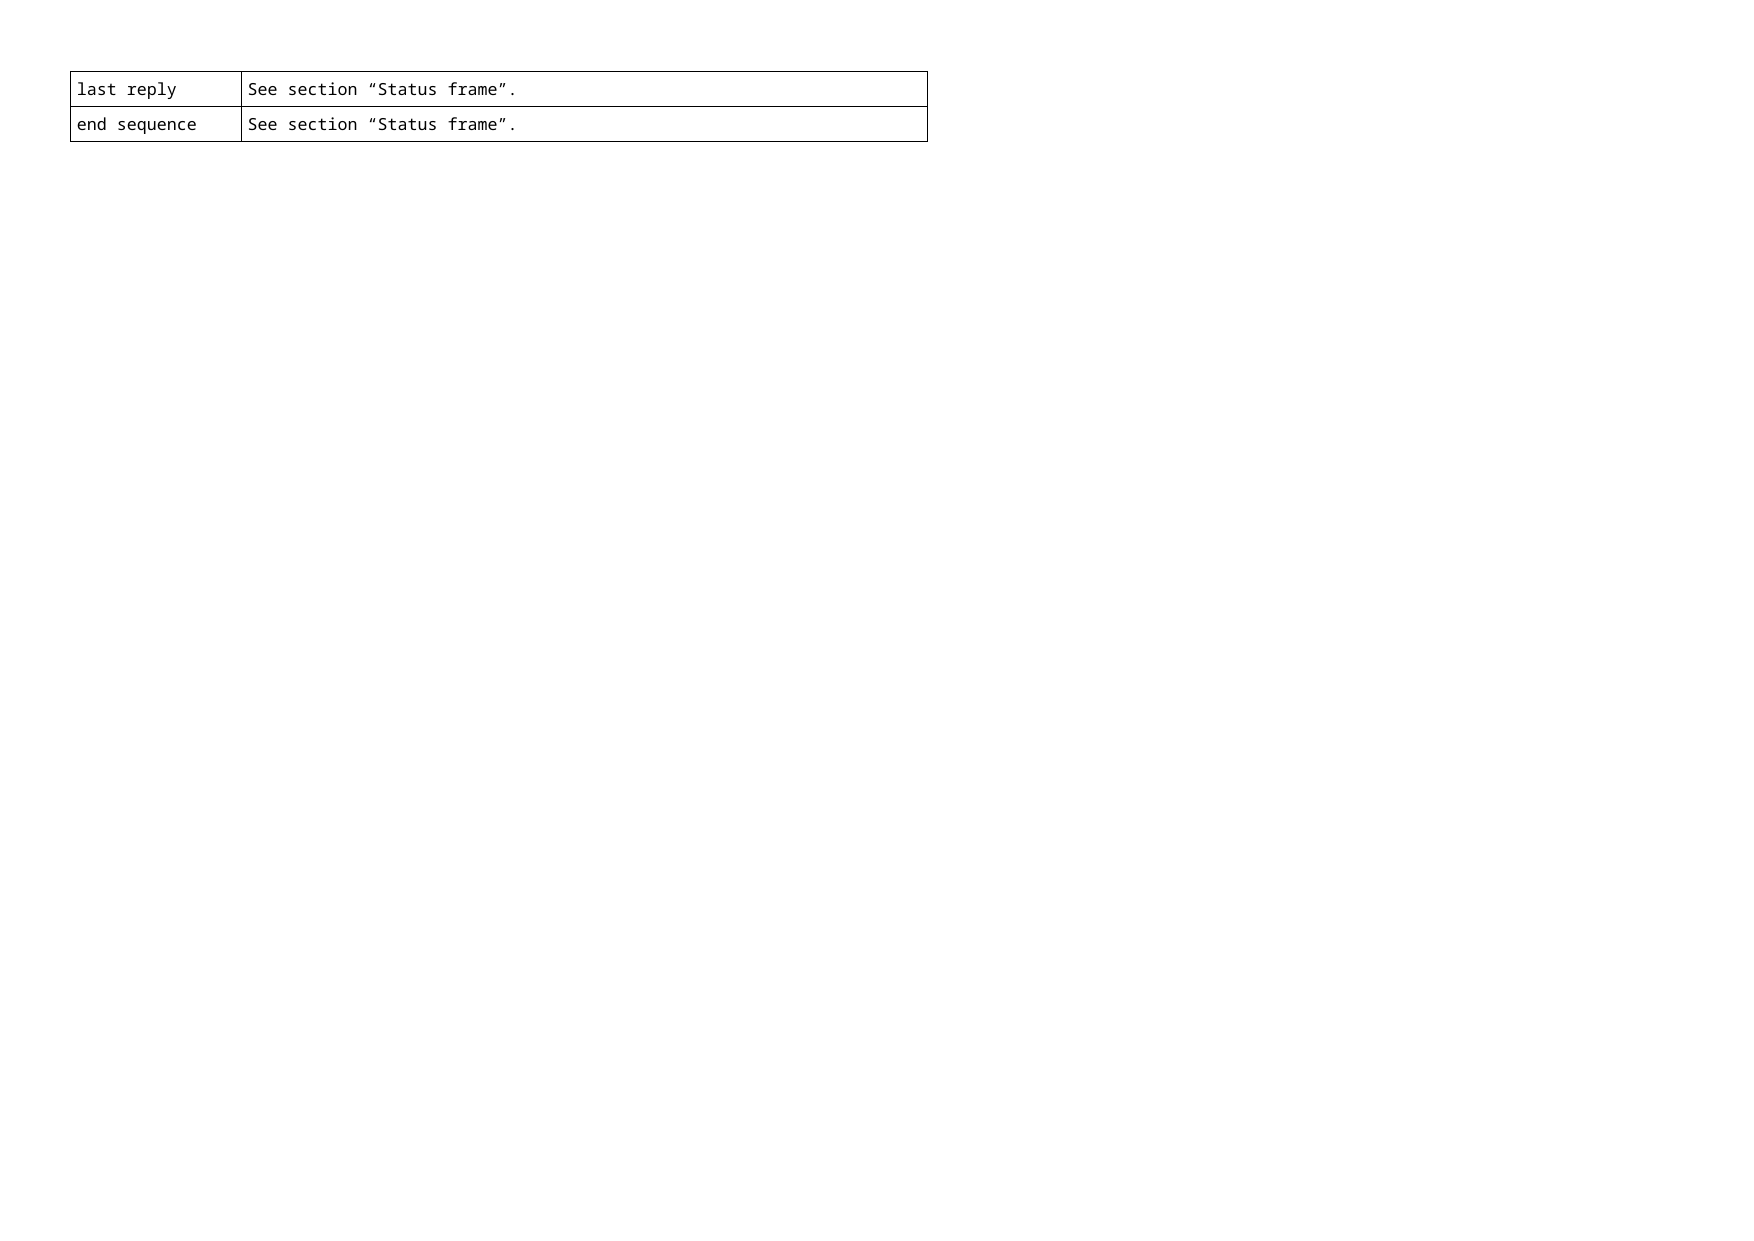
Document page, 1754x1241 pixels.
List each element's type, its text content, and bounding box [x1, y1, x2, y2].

table_cell last reply [71, 72, 241, 106]
table_cell See section “Status frame”. [242, 107, 927, 141]
table_cell See section “Status frame”. [242, 72, 927, 106]
table_cell end sequence [71, 107, 241, 141]
